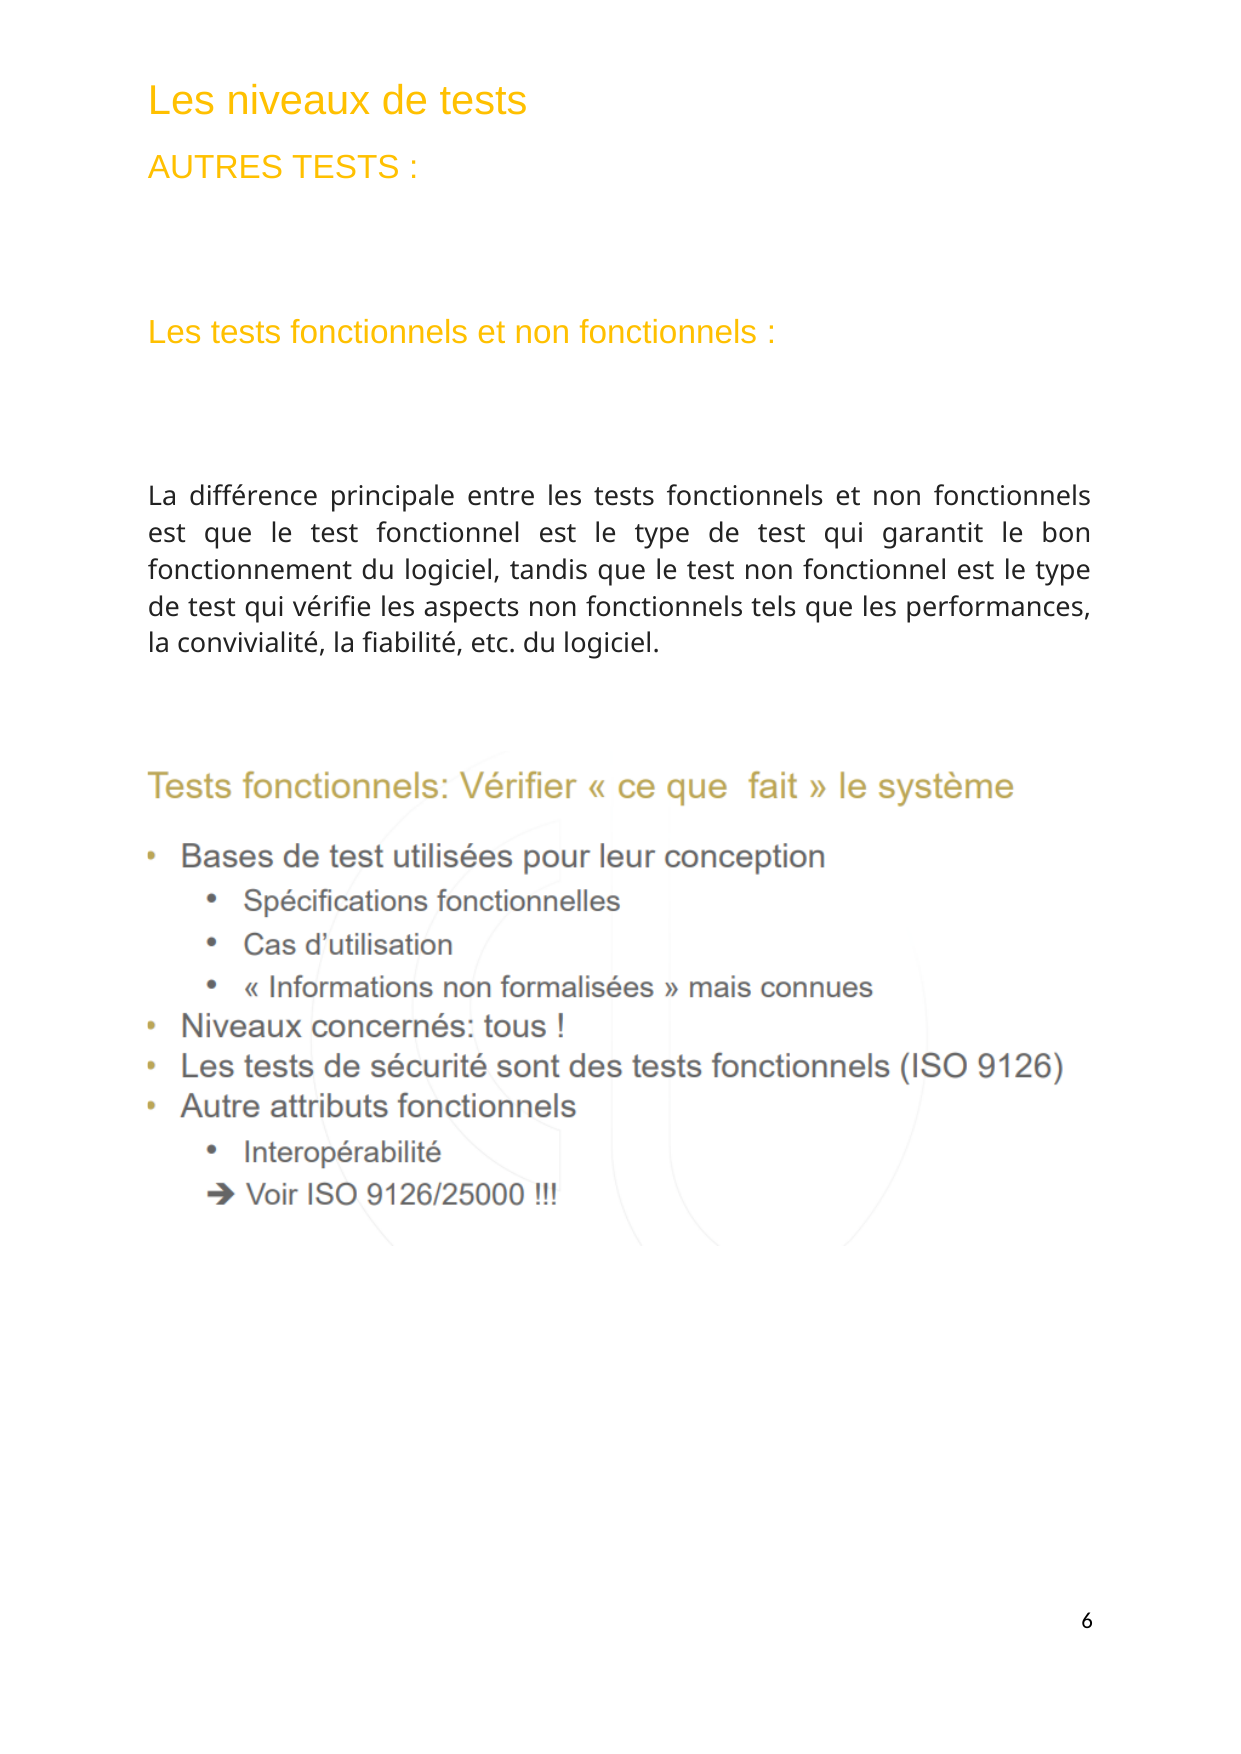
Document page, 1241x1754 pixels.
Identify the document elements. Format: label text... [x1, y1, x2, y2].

text AUTRES TESTS : [148, 148, 1093, 186]
text La différence principale entre les tests fonctionnels et non fonctionnels est que le test fonctionnel est le type de test qui garantit le bon fonctionnement du logiciel, tandis que le test non fonctionnel est le type de test qui vérifie les aspects non fonctionnels tels que les performances, la convivialité, la fiabilité, etc. du logiciel. [148, 476, 1093, 661]
text Les tests fonctionnels et non fonctionnels : [148, 312, 1093, 350]
